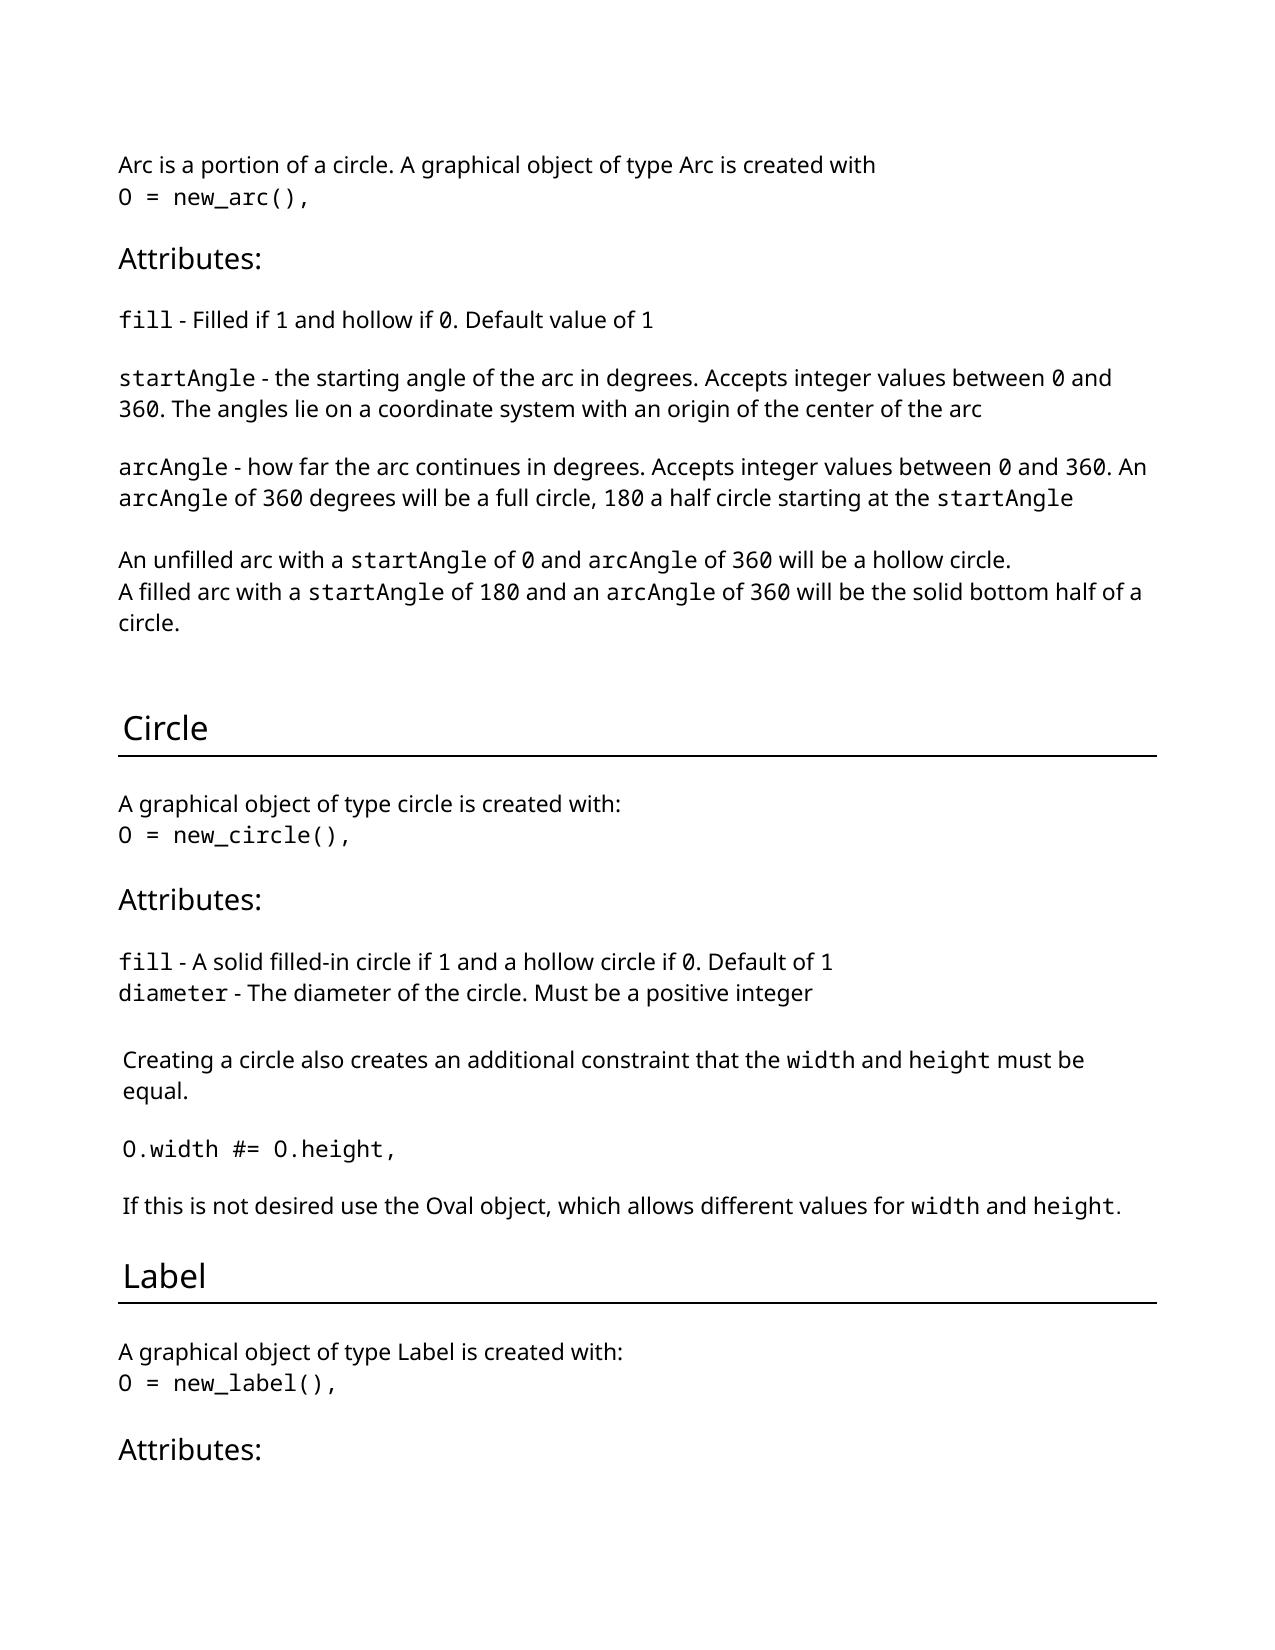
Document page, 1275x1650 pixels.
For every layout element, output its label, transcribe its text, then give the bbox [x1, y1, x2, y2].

text A graphical object of type Label is created with: O = new_label(), Attributes: [118, 1304, 1157, 1496]
text Creating a circle also creates an additional constraint that the width and height must be equal. O.width #= O.height, If this is not desired use the Oval object, which allows different values for width and height. Label [118, 1008, 1157, 1302]
text A graphical object of type circle is created with: O = new_circle(), [118, 757, 1157, 879]
text Attributes: fill - A solid filled-in circle if 1 and a hollow circle if 0. Default of 1 diameter - The diameter of the circle. Must be a positive integer [118, 879, 1157, 1008]
text Circle [118, 669, 1157, 755]
text Arc is a portion of a circle. A graphical object of type Arc is created with O = new_arc(), [118, 118, 1157, 212]
text Attributes: fill - Filled if 1 and hollow if 0. Default value of 1 startAngle - the starting angle of the arc in degrees. Accepts integer values between 0 and 360. The angles lie on a coordinate system with an origin of the center of the arc arcAngle - how far the arc continues in degrees. Accepts integer values between 0 and 360. An arcAngle of 360 degrees will be a full circle, 180 a half circle starting at the startAngle An unfilled arc with a startAngle of 0 and arcAngle of 360 will be a hollow circle. A filled arc with a startAngle of 180 and an arcAngle of 360 will be the solid bottom half of a circle. [118, 212, 1157, 638]
